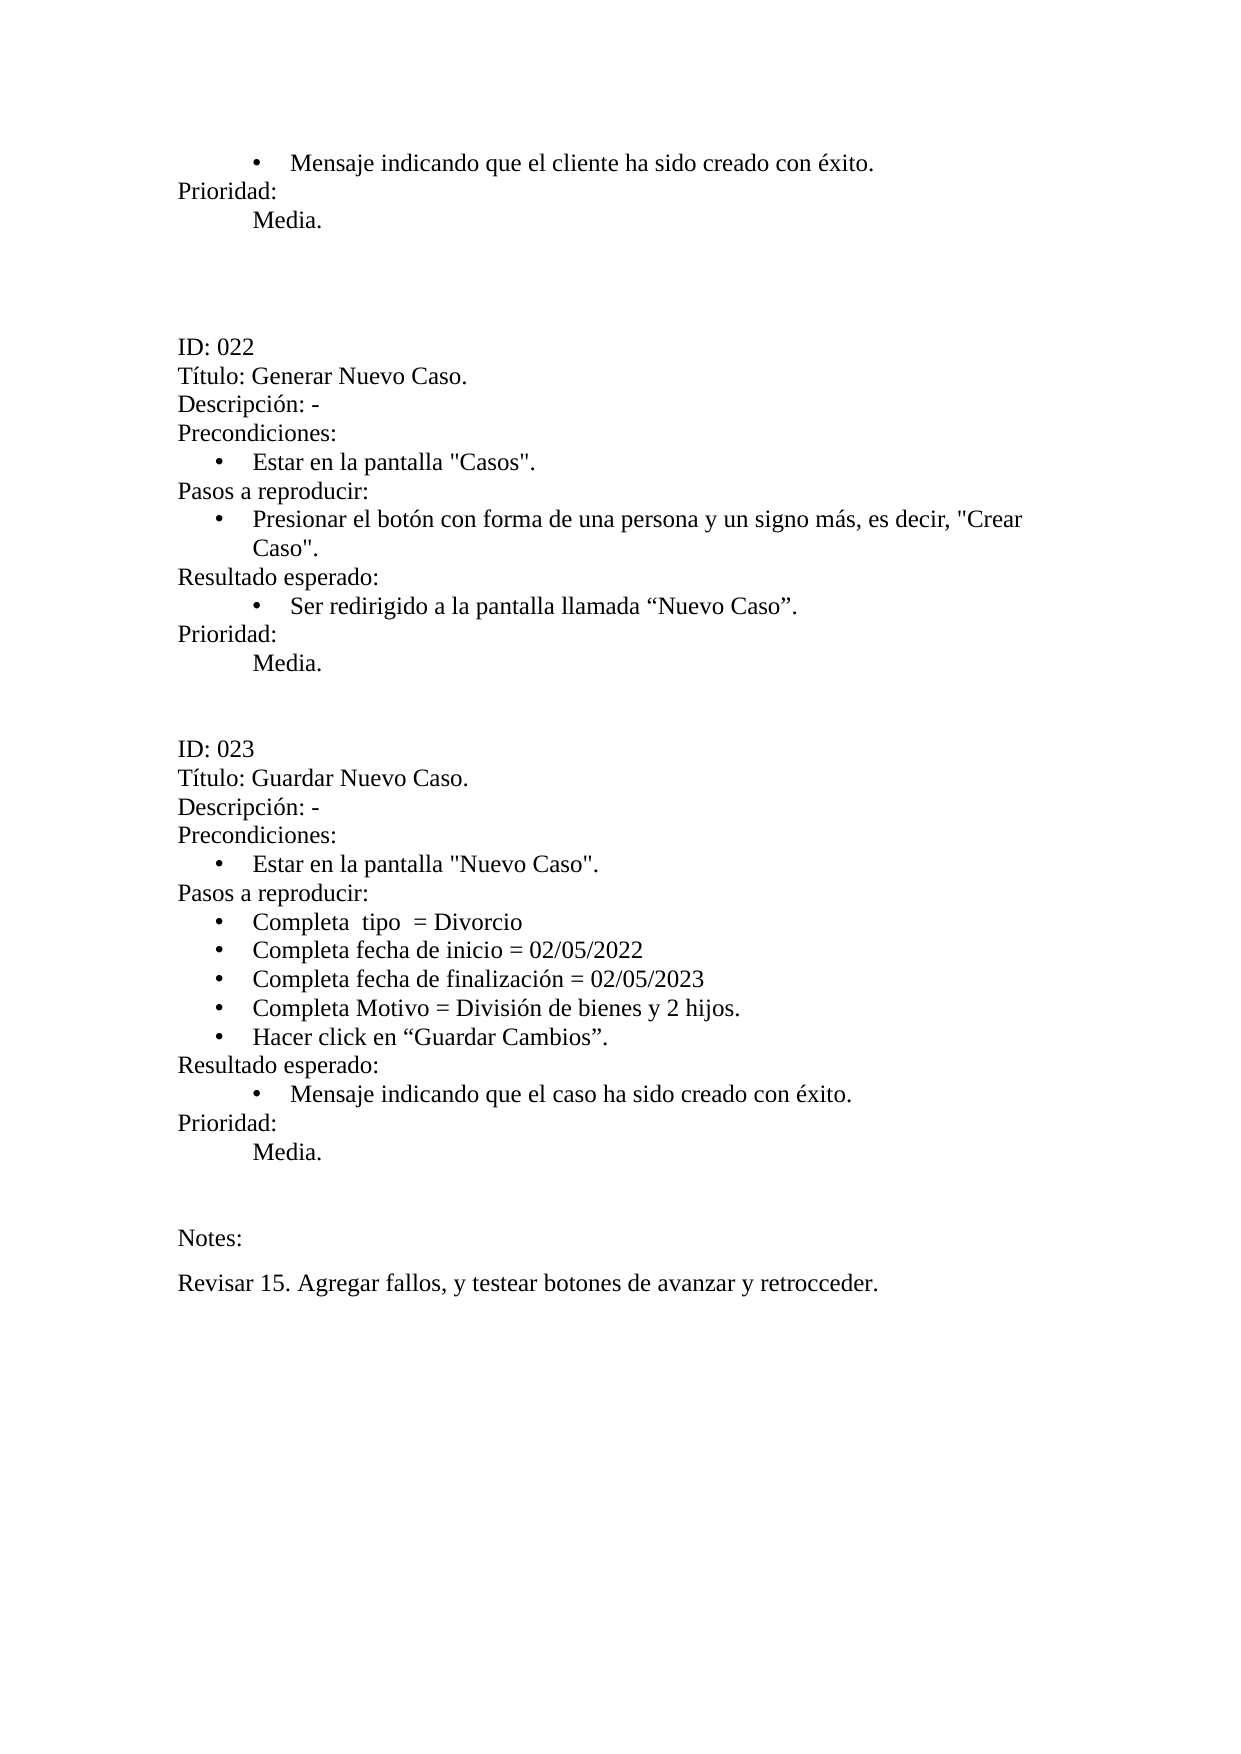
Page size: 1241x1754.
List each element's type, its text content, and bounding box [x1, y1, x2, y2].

text Prioridad: [177, 176, 1063, 205]
text Resultado esperado: [177, 1051, 1063, 1079]
text ID: 022 [177, 332, 1063, 361]
text Título: Generar Nuevo Caso. [177, 361, 1063, 389]
list Completa tipo = Divorcio [215, 907, 1063, 936]
list Estar en la pantalla "Nuevo Caso". [215, 849, 1063, 878]
list Estar en la pantalla "Casos". [215, 447, 1063, 476]
list Completa Motivo = División de bienes y 2 hijos. [215, 993, 1063, 1022]
list Mensaje indicando que el caso ha sido creado con éxito. [252, 1079, 1063, 1108]
list Completa fecha de inicio = 02/05/2022 [215, 936, 1063, 964]
text Pasos a reproducir: [177, 878, 1063, 907]
text Media. [177, 205, 1063, 234]
text Notes: [177, 1223, 1063, 1252]
text Prioridad: [177, 1108, 1063, 1137]
text Precondiciones: [177, 418, 1063, 447]
list Mensaje indicando que el cliente ha sido creado con éxito. [252, 148, 1063, 176]
text Descripción: - [177, 389, 1063, 418]
text Resultado esperado: [177, 562, 1063, 591]
text Media. [177, 648, 1063, 677]
text Revisar 15. Agregar fallos, y testear botones de avanzar y retrocceder. [177, 1268, 1063, 1297]
text Media. [177, 1137, 1063, 1166]
list Completa fecha de finalización = 02/05/2023 [215, 964, 1063, 993]
text Precondiciones: [177, 821, 1063, 849]
text Prioridad: [177, 619, 1063, 648]
text Título: Guardar Nuevo Caso. [177, 763, 1063, 792]
text Pasos a reproducir: [177, 476, 1063, 504]
list Presionar el botón con forma de una persona y un signo más, es decir, "Crear Caso". [215, 504, 1063, 562]
list Hacer click en “Guardar Cambios”. [215, 1022, 1063, 1051]
list Ser redirigido a la pantalla llamada “Nuevo Caso”. [252, 591, 1063, 619]
text Descripción: - [177, 792, 1063, 821]
text ID: 023 [177, 734, 1063, 763]
